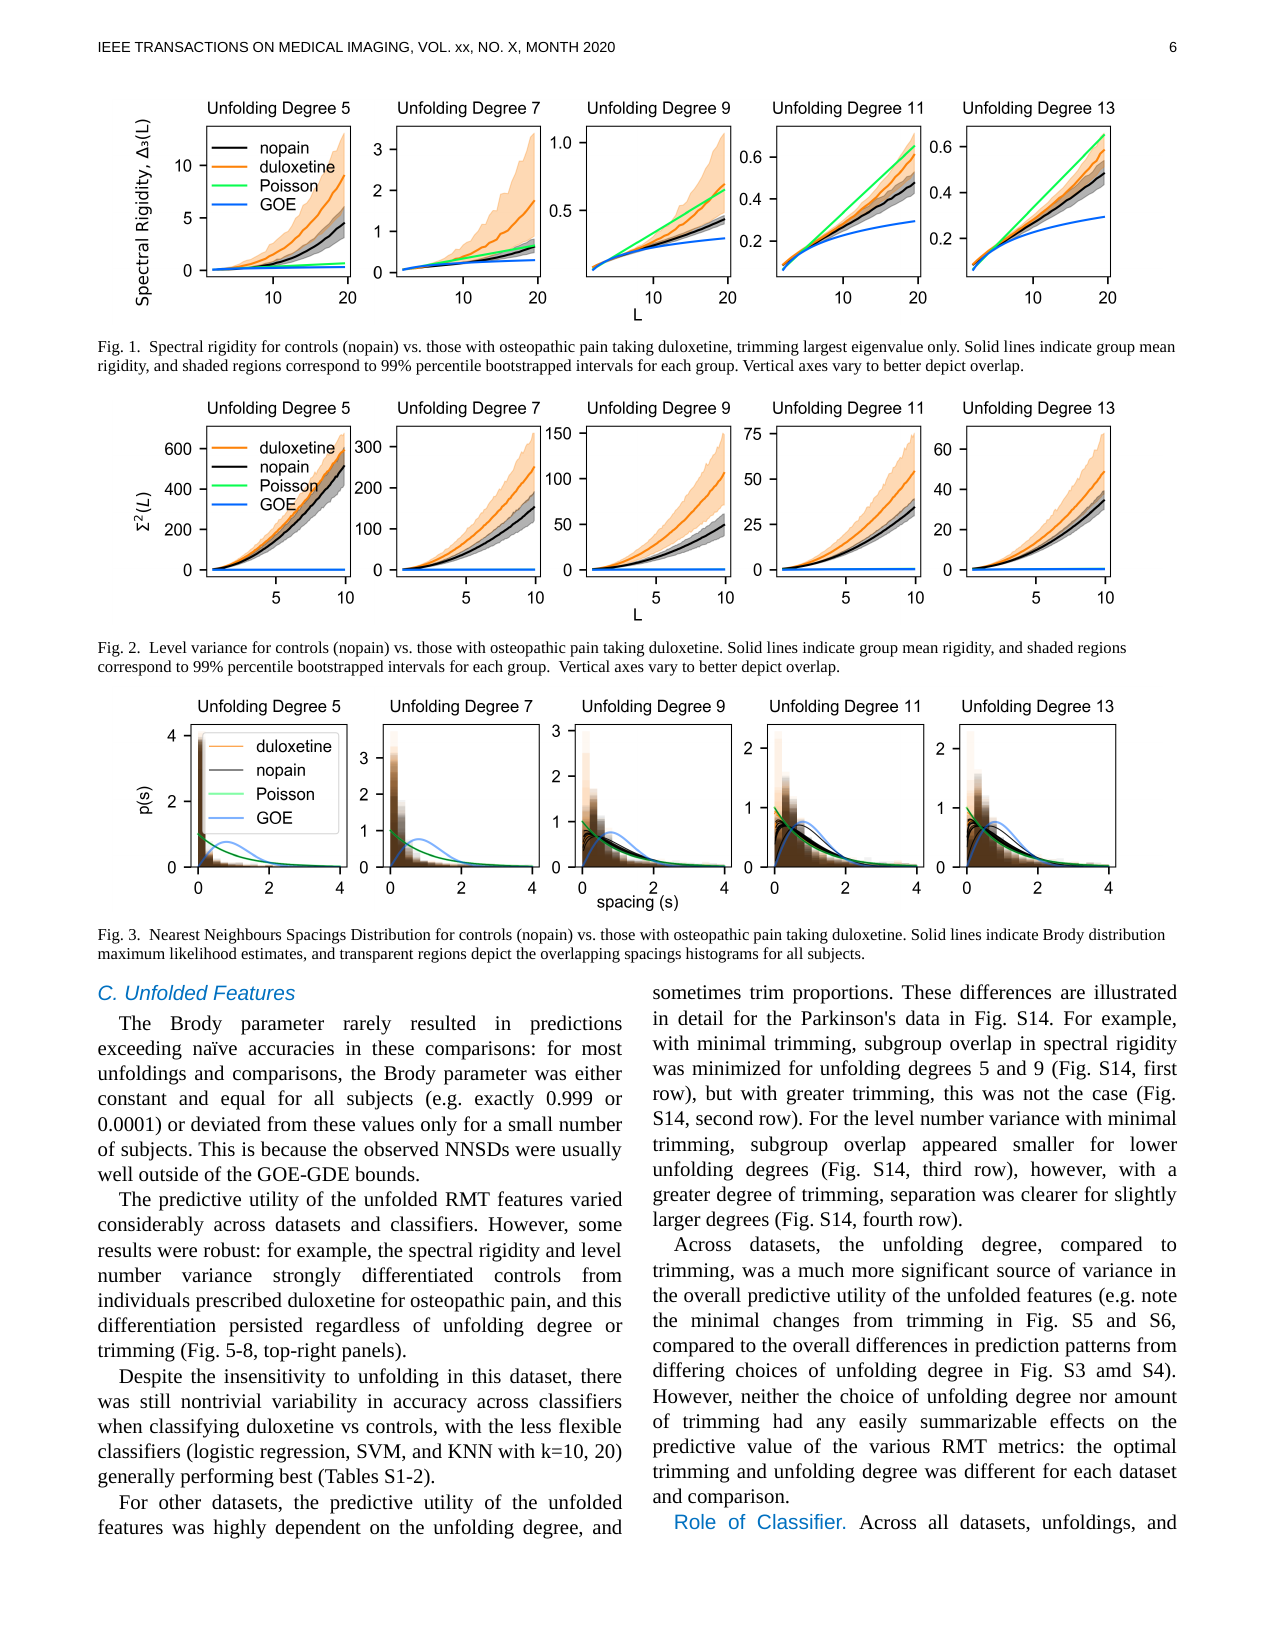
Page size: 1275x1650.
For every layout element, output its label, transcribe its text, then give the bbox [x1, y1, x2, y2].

text sometimes trim proportions. These differences are illustrated in detail for the Parkinson's data in Fig. S14. For example, with minimal trimming, subgroup overlap in spectral rigidity was minimized for unfolding degrees 5 and 9 (Fig. S14, first row), but with greater trimming, this was not the case (Fig. S14, second row). For the level number variance with minimal trimming, subgroup overlap appeared smaller for lower unfolding degrees (Fig. S14, third row), however, with a greater degree of trimming, separation was clearer for slightly larger degrees (Fig. S14, fourth row). [652, 980, 1178, 1231]
text Fig. 3. Nearest Neighbours Spacings Distribution for controls (nopain) vs. those with osteopathic pain taking duloxetine. Solid lines indicate Brody distribution maximum likelihood estimates, and transparent regions depict the overlapping spacings histograms for all subjects. [97, 692, 1178, 963]
text For other datasets, the predictive utility of the unfolded features was highly dependent on the unfolding degree, and [97, 1490, 623, 1539]
text Role of Classifier. Across all datasets, unfoldings, and [652, 1510, 1178, 1534]
text The predictive utility of the unfolded RMT features varied considerably across datasets and classifiers. However, some results were robust: for example, the spectral rigidity and level number variance strongly differentiated controls from individuals prescribed duloxetine for osteopathic pain, and this differentiation persisted regardless of unfolding degree or trimming (Fig. 5-8, top-right panels). [97, 1187, 623, 1362]
text Fig. 1. Spectral rigidity for controls (nopain) vs. those with osteopathic pain taking duloxetine, trimming largest eigenvalue only. Solid lines indicate group mean rigidity, and shaded regions correspond to 99% percentile bootstrapped intervals for each group. Vertical axes vary to better depict overlap. [97, 112, 1178, 375]
text Fig. 2. Level variance for controls (nopain) vs. those with osteopathic pain taking duloxetine. Solid lines indicate group mean rigidity, and shaded regions correspond to 99% percentile bootstrapped intervals for each group. Vertical axes vary to better depict overlap. [97, 400, 1178, 676]
subtitle C. Unfolded Features [97, 980, 623, 1004]
text Across datasets, the unfolding degree, compared to trimming, was a much more significant source of variance in the overall predictive utility of the unfolded features (e.g. note the minimal changes from trimming in Fig. S5 and S6, compared to the overall differences in prediction patterns from differing choices of unfolding degree in Fig. S3 amd S4). However, neither the choice of unfolding degree nor amount of trimming had any easily summarizable effects on the predictive value of the various RMT metrics: the optimal trimming and unfolding degree was different for each dataset and comparison. [652, 1232, 1178, 1508]
picture [112, 400, 1163, 625]
picture [112, 99, 1163, 325]
picture [112, 686, 1163, 912]
text The Brody parameter rarely resulted in predictions exceeding naïve accuracies in these comparisons: for most unfoldings and comparisons, the Brody parameter was either constant and equal for all subjects (e.g. exactly 0.999 or 0.0001) or deviated from these values only for a small number of subjects. This is because the observed NNSDs were usually well outside of the GOE-GDE bounds. [97, 1011, 623, 1186]
text Despite the insensitivity to unfolding in this dataset, there was still nontrivial variability in accuracy across classifiers when classifying duloxetine vs controls, with the less flexible classifiers (logistic regression, SVM, and KNN with k=10, 20) generally performing best (Tables S1-2). [97, 1364, 623, 1488]
